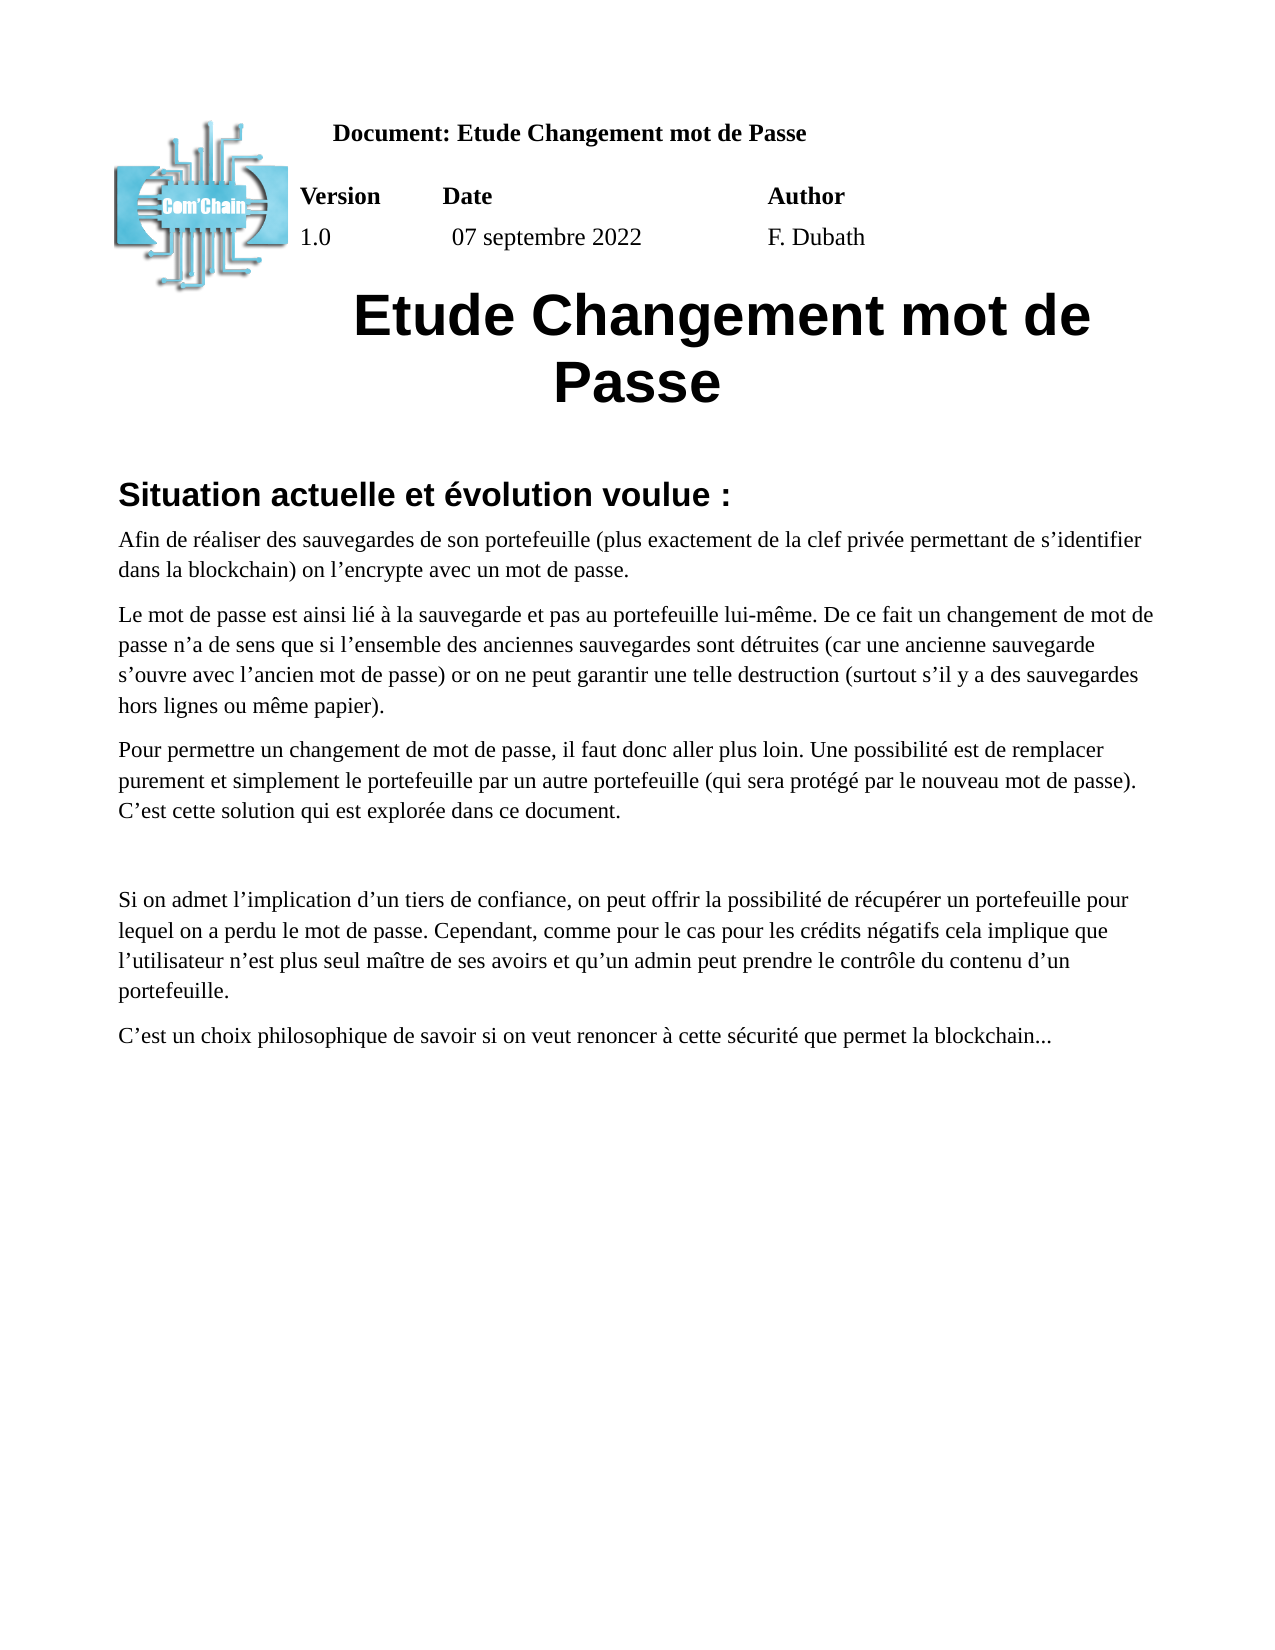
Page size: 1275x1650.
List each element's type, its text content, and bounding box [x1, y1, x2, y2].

text Si on admet l’implication d’un tiers de confiance, on peut offrir la possibilité de récupérer un portefeuille pour lequel on a perdu le mot de passe. Cependant, comme pour le cas pour les crédits négatifs cela implique que l’utilisateur n’est plus seul maître de ses avoirs et qu’un admin peut prendre le contrôle du contenu d’un portefeuille. [118, 886, 1157, 1003]
text Afin de réaliser des sauvegardes de son portefeuille (plus exactement de la clef privée permettant de s’identifier dans la blockchain) on l’encrypte avec un mot de passe. [118, 526, 1157, 583]
table_header Version [294, 176, 437, 216]
table_cell 1.0 [294, 216, 437, 256]
text Document: Etude Changement mot de Passe [118, 118, 1157, 147]
subtitle Situation actuelle et évolution voulue : [118, 475, 1157, 513]
title Etude Changement mot de Passe [118, 281, 1157, 415]
table_header Author [761, 176, 949, 216]
table_header Date [437, 176, 761, 216]
text Pour permettre un changement de mot de passe, il faut donc aller plus loin. Une possibilité est de remplacer purement et simplement le portefeuille par un autre portefeuille (qui sera protégé par le nouveau mot de passe). C’est cette solution qui est explorée dans ce document. [118, 736, 1157, 823]
table_cell 07 septembre 2022 [437, 216, 761, 256]
text C’est un choix philosophique de savoir si on veut renoncer à cette sécurité que permet la blockchain... [118, 1022, 1157, 1048]
picture [114, 119, 289, 294]
table_cell F. Dubath [761, 216, 949, 256]
text Le mot de passe est ainsi lié à la sauvegarde et pas au portefeuille lui-même. De ce fait un changement de mot de passe n’a de sens que si l’ensemble des anciennes sauvegardes sont détruites (car une ancienne sauvegarde s’ouvre avec l’ancien mot de passe) or on ne peut garantir une telle destruction (surtout s’il y a des sauvegardes hors lignes ou même papier). [118, 601, 1157, 718]
